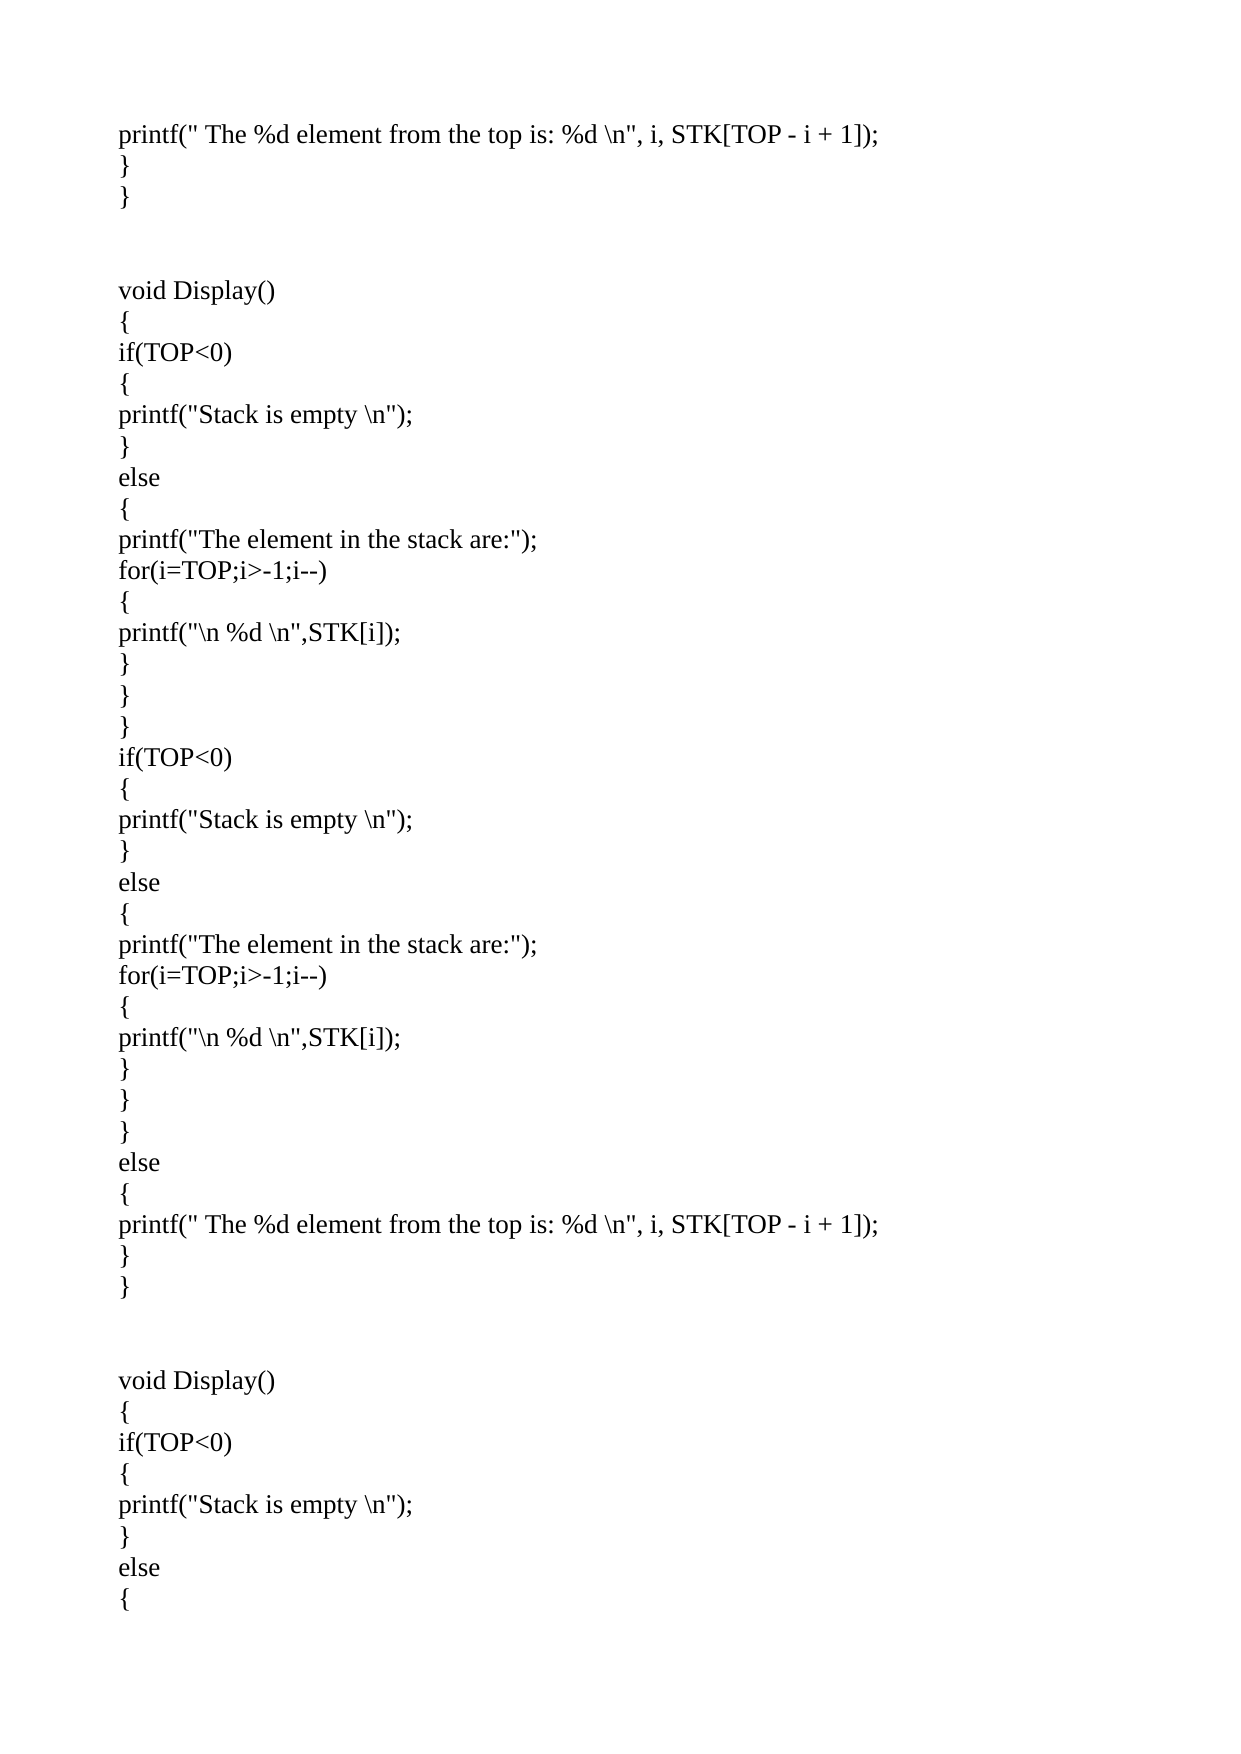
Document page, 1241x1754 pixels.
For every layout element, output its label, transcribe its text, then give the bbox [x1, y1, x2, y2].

text } [118, 1520, 1122, 1551]
text if(TOP<0) [118, 741, 1122, 772]
text printf(" The %d element from the top is: %d \n", i, STK[TOP - i + 1]); [118, 118, 1122, 149]
text printf(" The %d element from the top is: %d \n", i, STK[TOP - i + 1]); [118, 1208, 1122, 1239]
text } [118, 1115, 1122, 1146]
text { [118, 897, 1122, 928]
text } [118, 834, 1122, 866]
text if(TOP<0) [118, 1426, 1122, 1457]
text { [118, 772, 1122, 803]
text { [118, 1177, 1122, 1208]
text else [118, 1551, 1122, 1582]
text } [118, 1271, 1122, 1302]
text printf("Stack is empty \n"); [118, 1488, 1122, 1520]
text printf("\n %d \n",STK[i]); [118, 616, 1122, 648]
text printf("The element in the stack are:"); [118, 523, 1122, 554]
text { [118, 367, 1122, 398]
text { [118, 492, 1122, 523]
text } [118, 1052, 1122, 1084]
text else [118, 1146, 1122, 1177]
text { [118, 990, 1122, 1021]
text { [118, 305, 1122, 336]
text printf("The element in the stack are:"); [118, 928, 1122, 959]
text } [118, 149, 1122, 180]
text } [118, 1239, 1122, 1271]
text else [118, 866, 1122, 897]
text { [118, 585, 1122, 616]
text } [118, 648, 1122, 679]
text } [118, 710, 1122, 741]
text printf("Stack is empty \n"); [118, 398, 1122, 429]
text } [118, 429, 1122, 461]
text { [118, 1395, 1122, 1426]
text { [118, 1582, 1122, 1613]
text for(i=TOP;i>-1;i--) [118, 554, 1122, 585]
text for(i=TOP;i>-1;i--) [118, 959, 1122, 990]
text printf("\n %d \n",STK[i]); [118, 1021, 1122, 1052]
text void Display() [118, 1364, 1122, 1395]
text else [118, 461, 1122, 492]
text void Display() [118, 274, 1122, 305]
text { [118, 1457, 1122, 1488]
text printf("Stack is empty \n"); [118, 803, 1122, 834]
text if(TOP<0) [118, 336, 1122, 367]
text } [118, 180, 1122, 212]
text } [118, 1084, 1122, 1115]
text } [118, 679, 1122, 710]
